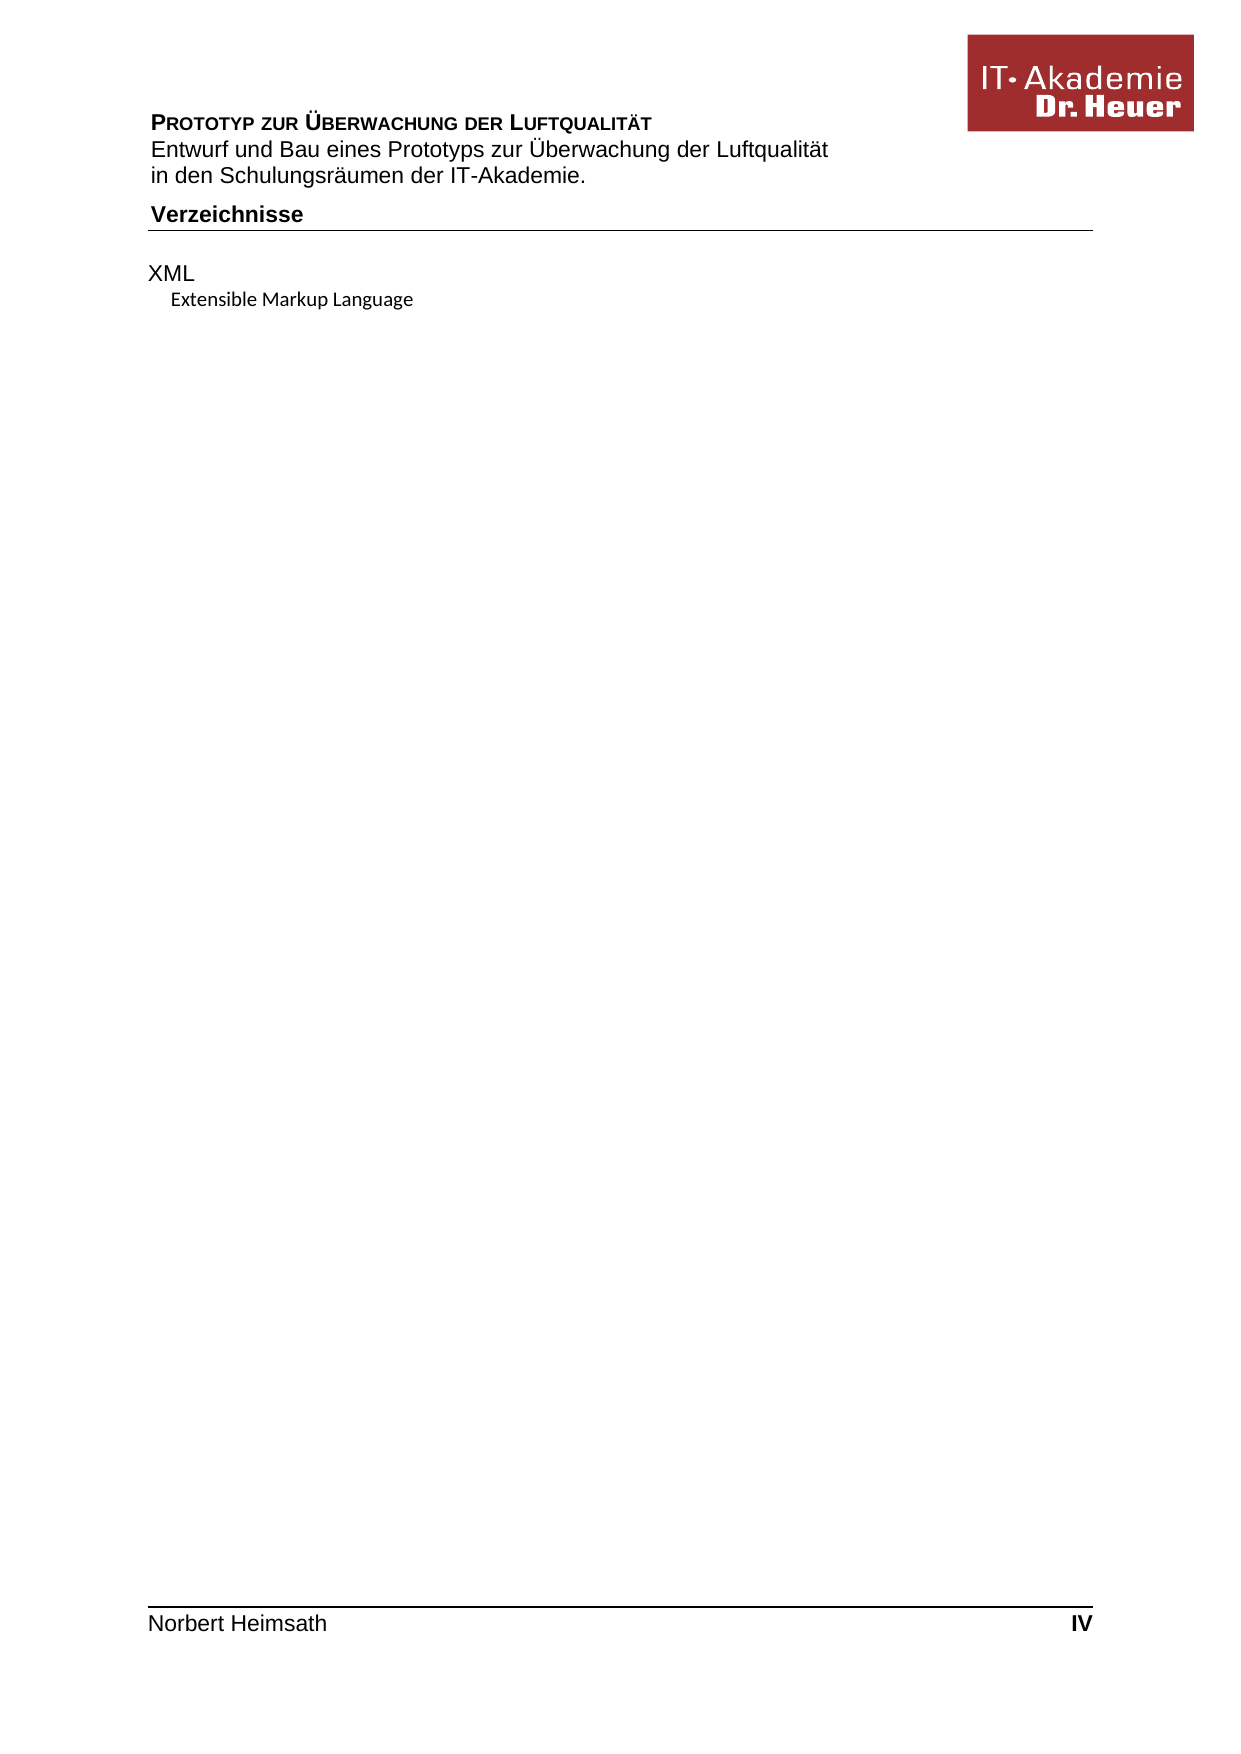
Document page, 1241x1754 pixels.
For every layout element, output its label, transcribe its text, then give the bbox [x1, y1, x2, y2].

text Extensible Markup Language [171, 286, 1093, 311]
text XML [148, 259, 1093, 286]
